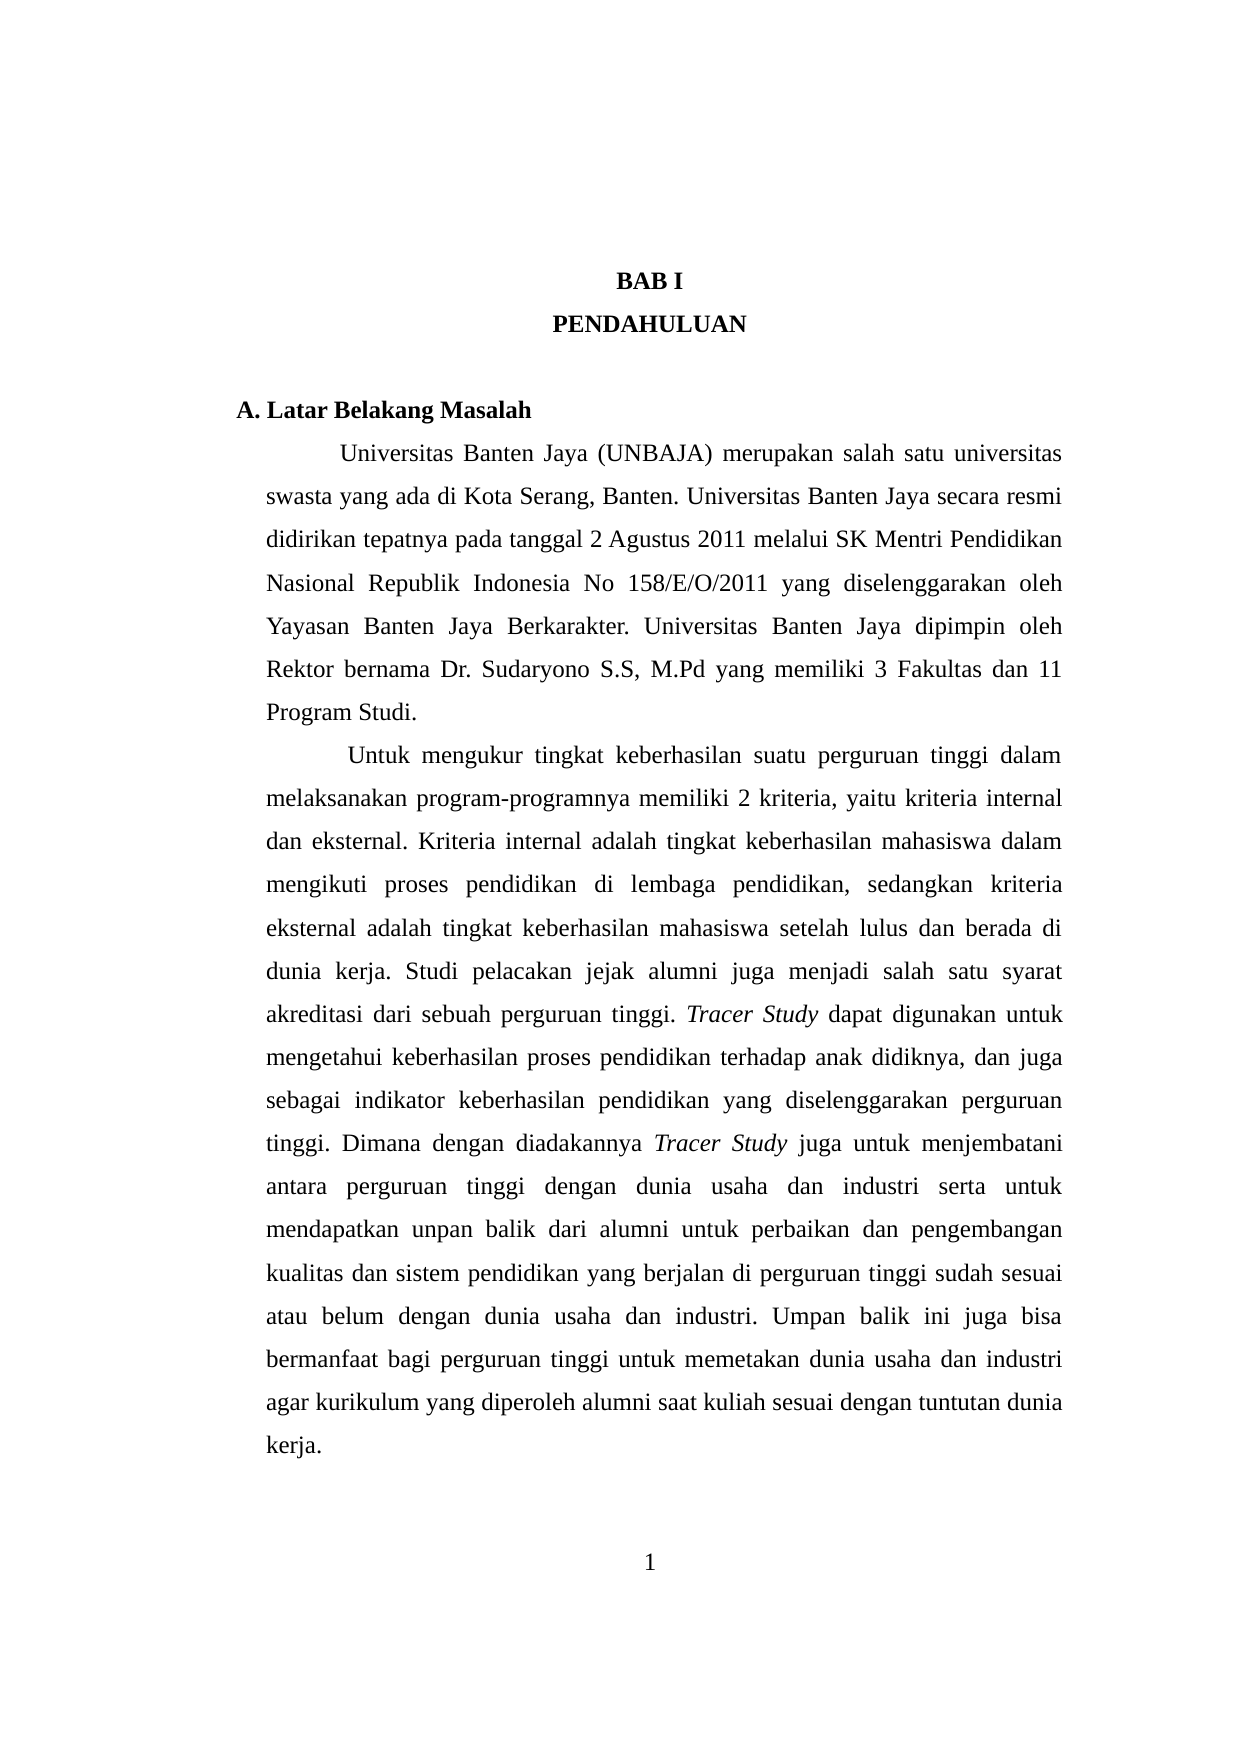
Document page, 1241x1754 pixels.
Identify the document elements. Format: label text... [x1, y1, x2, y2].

subtitle PENDAHULUAN [236, 309, 1063, 338]
subtitle BAB I [236, 266, 1063, 294]
text Universitas Banten Jaya (UNBAJA) merupakan salah satu universitas swasta yang ada di Kota Serang, Banten. Universitas Banten Jaya secara resmi didirikan tepatnya pada tanggal 2 Agustus 2011 melalui SK Mentri Pendidikan Nasional Republik Indonesia No 158/E/O/2011 yang diselenggarakan oleh Yayasan Banten Jaya Berkarakter. Universitas Banten Jaya dipimpin oleh Rektor bernama Dr. Sudaryono S.S, M.Pd yang memiliki 3 Fakultas dan 11 Program Studi. [266, 438, 1063, 726]
text A. Latar Belakang Masalah [236, 395, 1063, 424]
text Untuk mengukur tingkat keberhasilan suatu perguruan tinggi dalam melaksanakan program-programnya memiliki 2 kriteria, yaitu kriteria internal dan eksternal. Kriteria internal adalah tingkat keberhasilan mahasiswa dalam mengikuti proses pendidikan di lembaga pendidikan, sedangkan kriteria eksternal adalah tingkat keberhasilan mahasiswa setelah lulus dan berada di dunia kerja. Studi pelacakan jejak alumni juga menjadi salah satu syarat akreditasi dari sebuah perguruan tinggi. Tracer Study dapat digunakan untuk mengetahui keberhasilan proses pendidikan terhadap anak didiknya, dan juga sebagai indikator keberhasilan pendidikan yang diselenggarakan perguruan tinggi. Dimana dengan diadakannya Tracer Study juga untuk menjembatani antara perguruan tinggi dengan dunia usaha dan industri serta untuk mendapatkan unpan balik dari alumni untuk perbaikan dan pengembangan kualitas dan sistem pendidikan yang berjalan di perguruan tinggi sudah sesuai atau belum dengan dunia usaha dan industri. Umpan balik ini juga bisa bermanfaat bagi perguruan tinggi untuk memetakan dunia usaha dan industri agar kurikulum yang diperoleh alumni saat kuliah sesuai dengan tuntutan dunia kerja. [266, 740, 1063, 1459]
